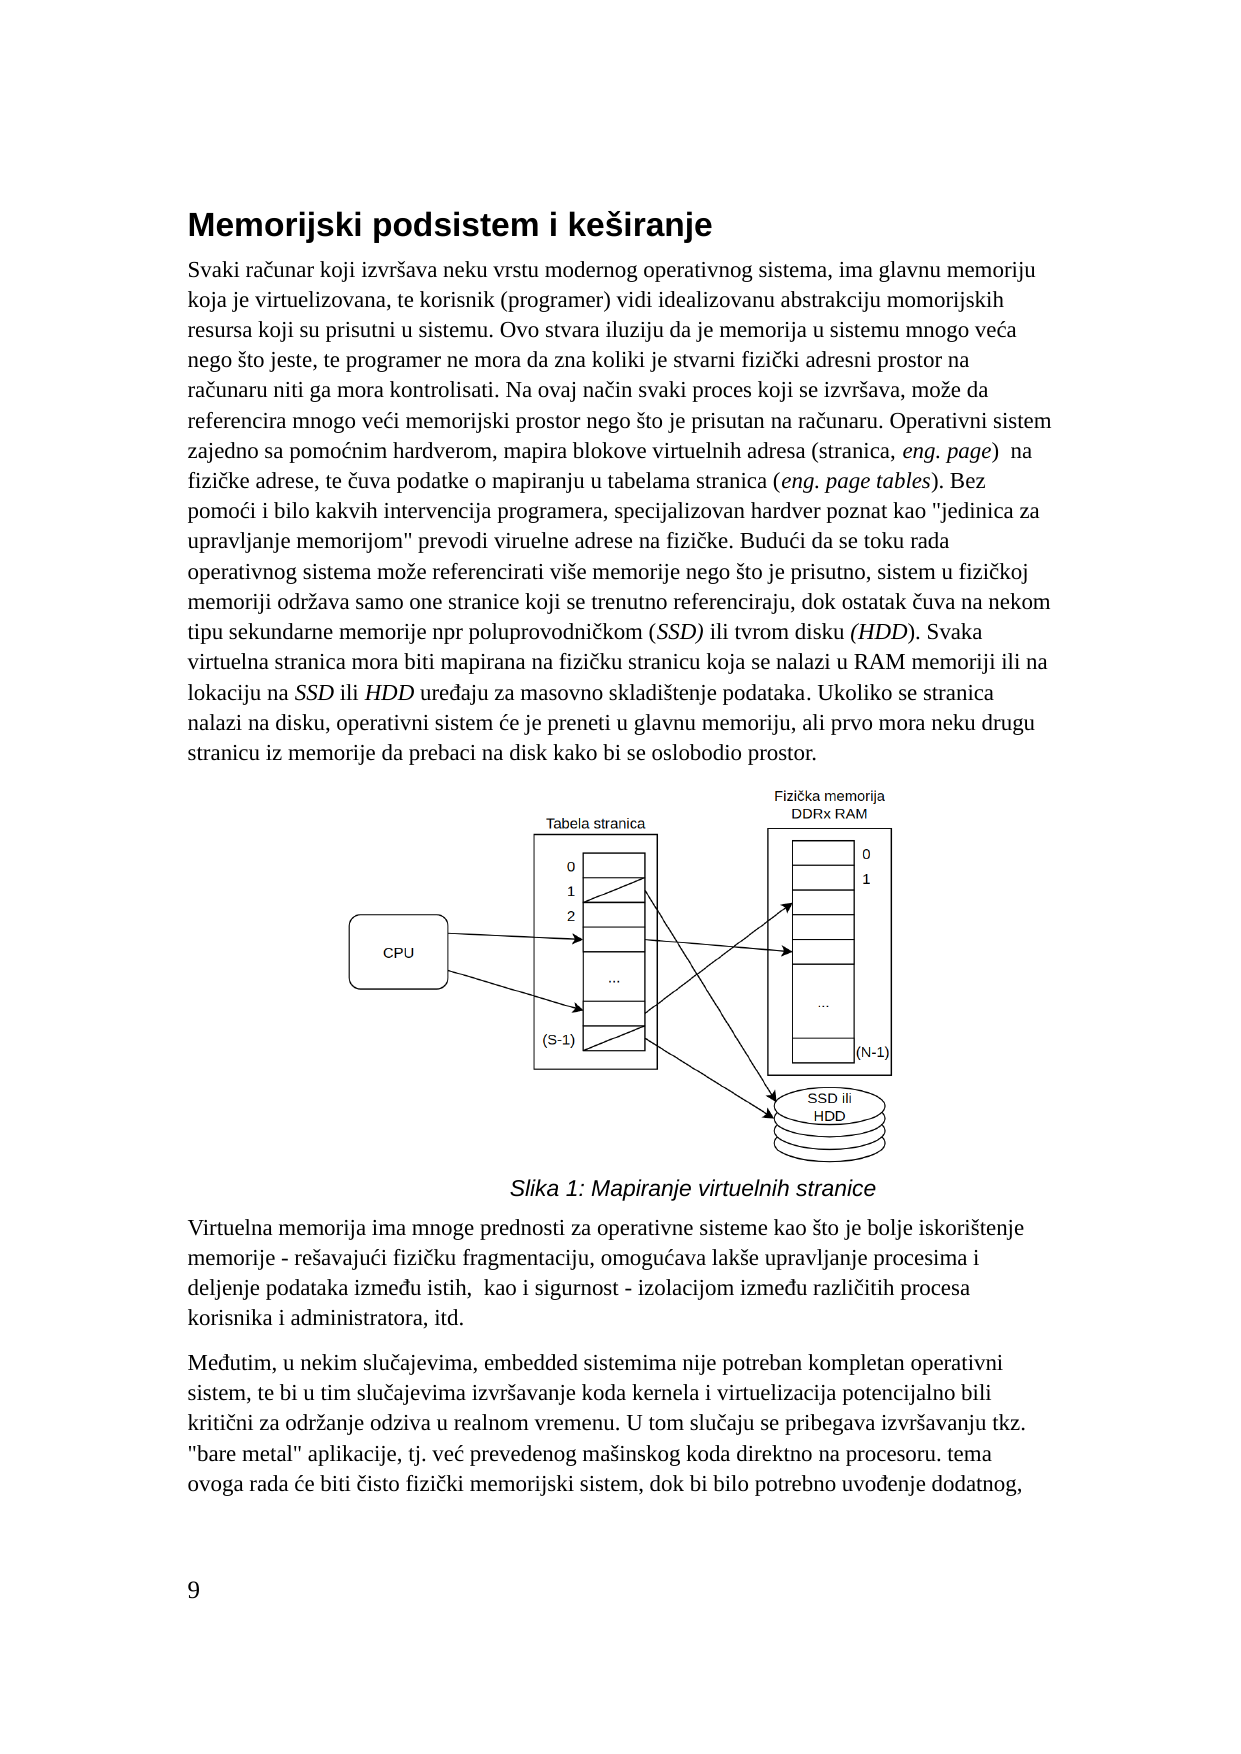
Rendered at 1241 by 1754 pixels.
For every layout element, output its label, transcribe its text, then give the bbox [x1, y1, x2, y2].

text Svaki računar koji izvršava neku vrstu modernog operativnog sistema, ima glavnu memoriju koja je virtuelizovana, te korisnik (programer) vidi idealizovanu abstrakciju momorijskih resursa koji su prisutni u sistemu. Ovo stvara iluziju da je memorija u sistemu mnogo veća nego što jeste, te programer ne mora da zna koliki je stvarni fizički adresni prostor na računaru niti ga mora kontrolisati. Na ovaj način svaki proces koji se izvršava, može da referencira mnogo veći memorijski prostor nego što je prisutan na računaru. Operativni sistem zajedno sa pomoćnim hardverom, mapira blokove virtuelnih adresa (stranica, eng. page) na fizičke adrese, te čuva podatke o mapiranju u tabelama stranica (eng. page tables). Bez pomoći i bilo kakvih intervencija programera, specijalizovan hardver poznat kao "jedinica za upravljanje memorijom" prevodi viruelne adrese na fizičke. Budući da se toku rada operativnog sistema može referencirati više memorije nego što je prisutno, sistem u fizičkoj memoriji održava samo one stranice koji se trenutno referenciraju, dok ostatak čuva na nekom tipu sekundarne memorije npr poluprovodničkom (SSD) ili tvrom disku (HDD). Svaka virtuelna stranica mora biti mapirana na fizičku stranicu koja se nalazi u RAM memoriji ili na lokaciju na SSD ili HDD uređaju za masovno skladištenje podataka. Ukoliko se stranica nalazi na disku, operativni sistem će je preneti u glavnu memoriju, ali prvo mora neku drugu stranicu iz memorije da prebaci na disk kako bi se oslobodio prostor. [187, 256, 1053, 765]
text Međutim, u nekim slučajevima, embedded sistemima nije potreban kompletan operativni sistem, te bi u tim slučajevima izvršavanje koda kernela i virtuelizacija potencijalno bili kritični za održanje odziva u realnom vremenu. U tom slučaju se pribegava izvršavanju tkz. "bare metal" aplikacije, tj. već prevedenog mašinskog koda direktno na procesoru. tema ovoga rada će biti čisto fizički memorijski sistem, dok bi bilo potrebno uvođenje dodatnog, [187, 1349, 1053, 1496]
picture [333, 783, 907, 1167]
subtitle Slika 1: Mapiranje virtuelnih stranice [187, 1148, 1053, 1201]
subtitle Memorijski podsistem i keširanje [187, 204, 1053, 243]
text Virtuelna memorija ima mnoge prednosti za operativne sisteme kao što je bolje iskorištenje memorije - rešavajući fizičku fragmentaciju, omogućava lakše upravljanje procesima i deljenje podataka između istih, kao i sigurnost - izolacijom između različitih procesa korisnika i administratora, itd. [187, 1213, 1053, 1331]
